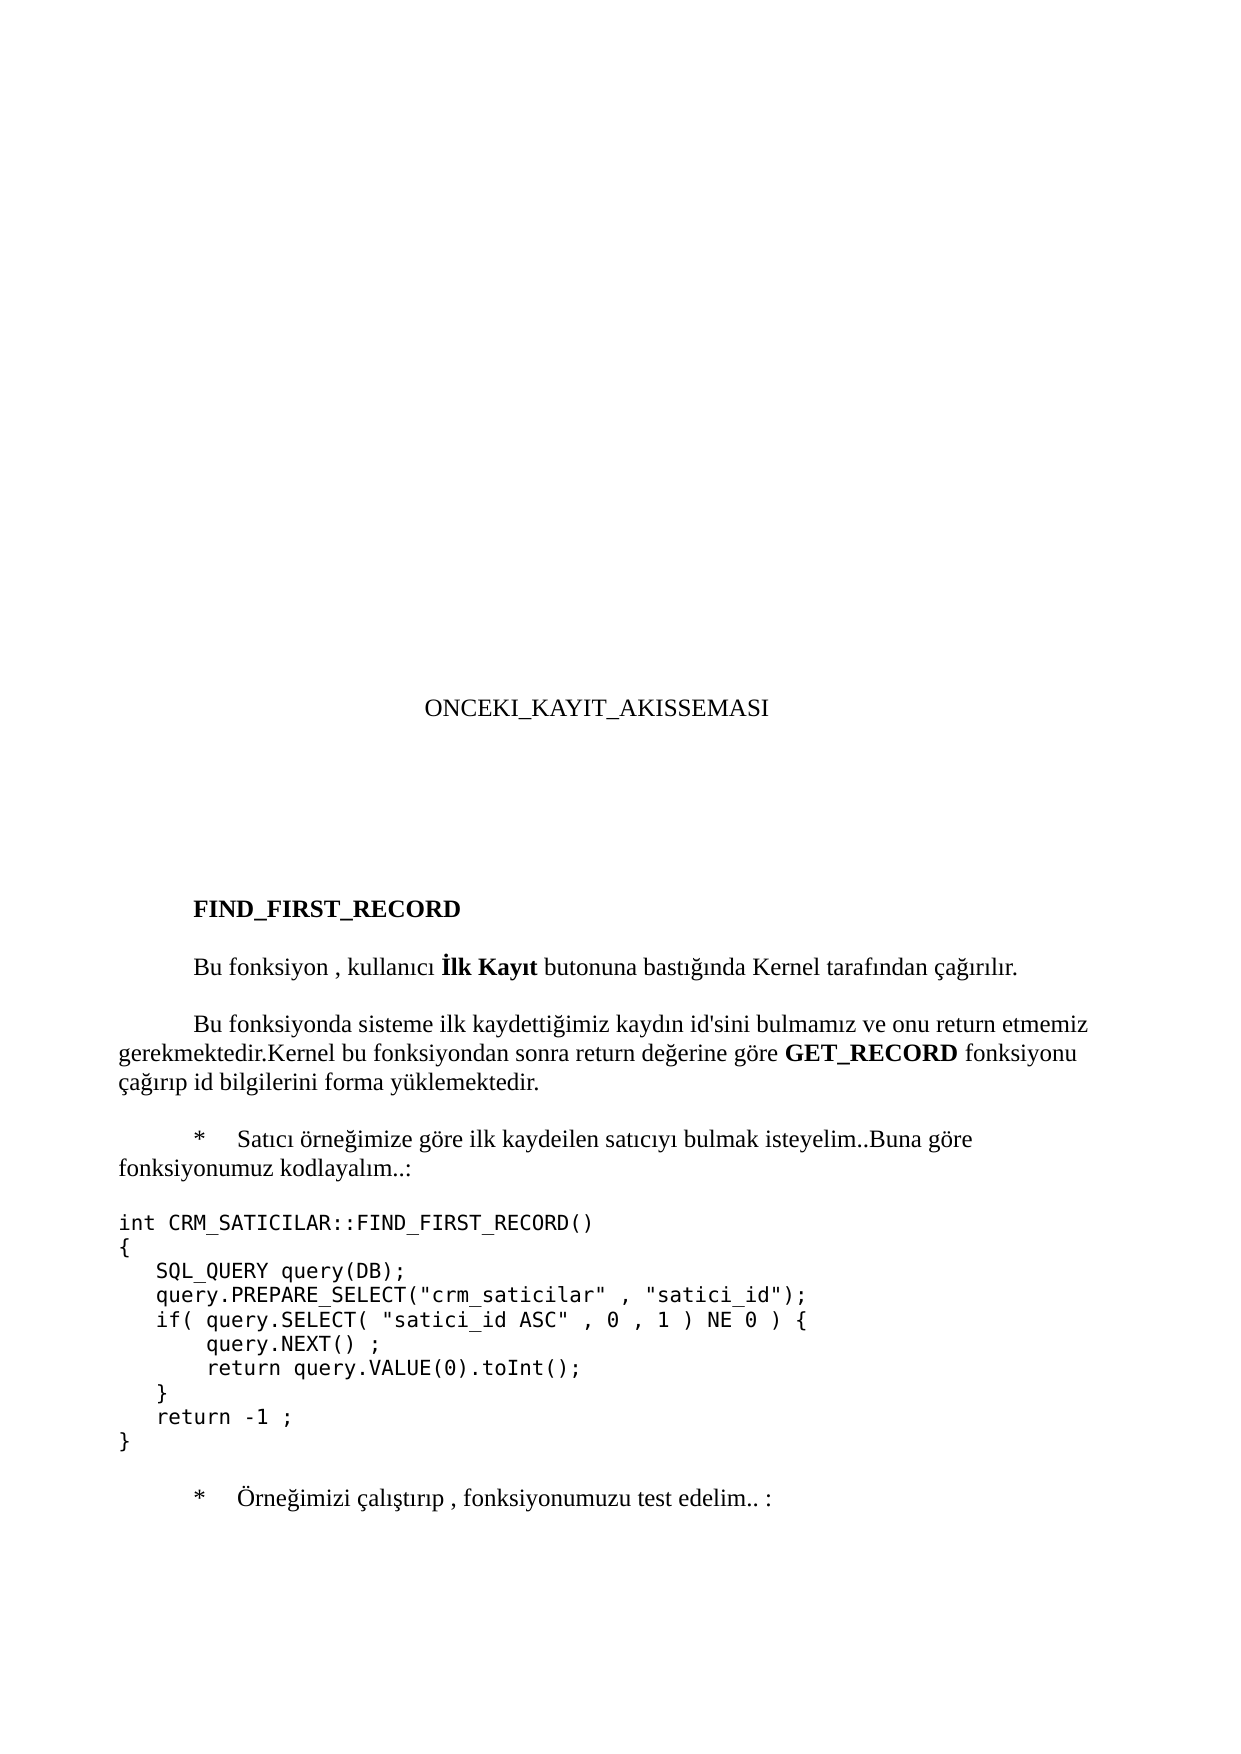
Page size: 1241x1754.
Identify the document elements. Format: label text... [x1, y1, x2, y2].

text query.NEXT() ; [118, 1332, 1122, 1356]
text return -1 ; [118, 1405, 1122, 1429]
text * Satıcı örneğimize göre ilk kaydeilen satıcıyı bulmak isteyelim..Buna göre fonksiyonumuz kodlayalım..: [118, 1124, 1122, 1182]
text if( query.SELECT( "satici_id ASC" , 0 , 1 ) NE 0 ) { [118, 1308, 1122, 1332]
text query.PREPARE_SELECT("crm_saticilar" , "satici_id"); [118, 1283, 1122, 1308]
text SQL_QUERY query(DB); [118, 1259, 1122, 1283]
text int CRM_SATICILAR::FIND_FIRST_RECORD() [118, 1211, 1122, 1235]
text Bu fonksiyon , kullanıcı İlk Kayıt butonuna bastığında Kernel tarafından çağırılır. [118, 952, 1122, 981]
text } [118, 1429, 1122, 1453]
text Bu fonksiyonda sisteme ilk kaydettiğimiz kaydın id'sini bulmamız ve onu return etmemiz gerekmektedir.Kernel bu fonksiyondan sonra return değerine göre GET_RECORD fonksiyonu çağırıp id bilgilerini forma yüklemektedir. [118, 1009, 1122, 1096]
text return query.VALUE(0).toInt(); [118, 1356, 1122, 1381]
text ONCEKI_KAYIT_AKISSEMASI [118, 693, 1122, 722]
text * Örneğimizi çalıştırıp , fonksiyonumuzu test edelim.. : [118, 1483, 1122, 1512]
text } [118, 1381, 1122, 1405]
text FIND_FIRST_RECORD [118, 894, 1122, 923]
text { [118, 1235, 1122, 1259]
